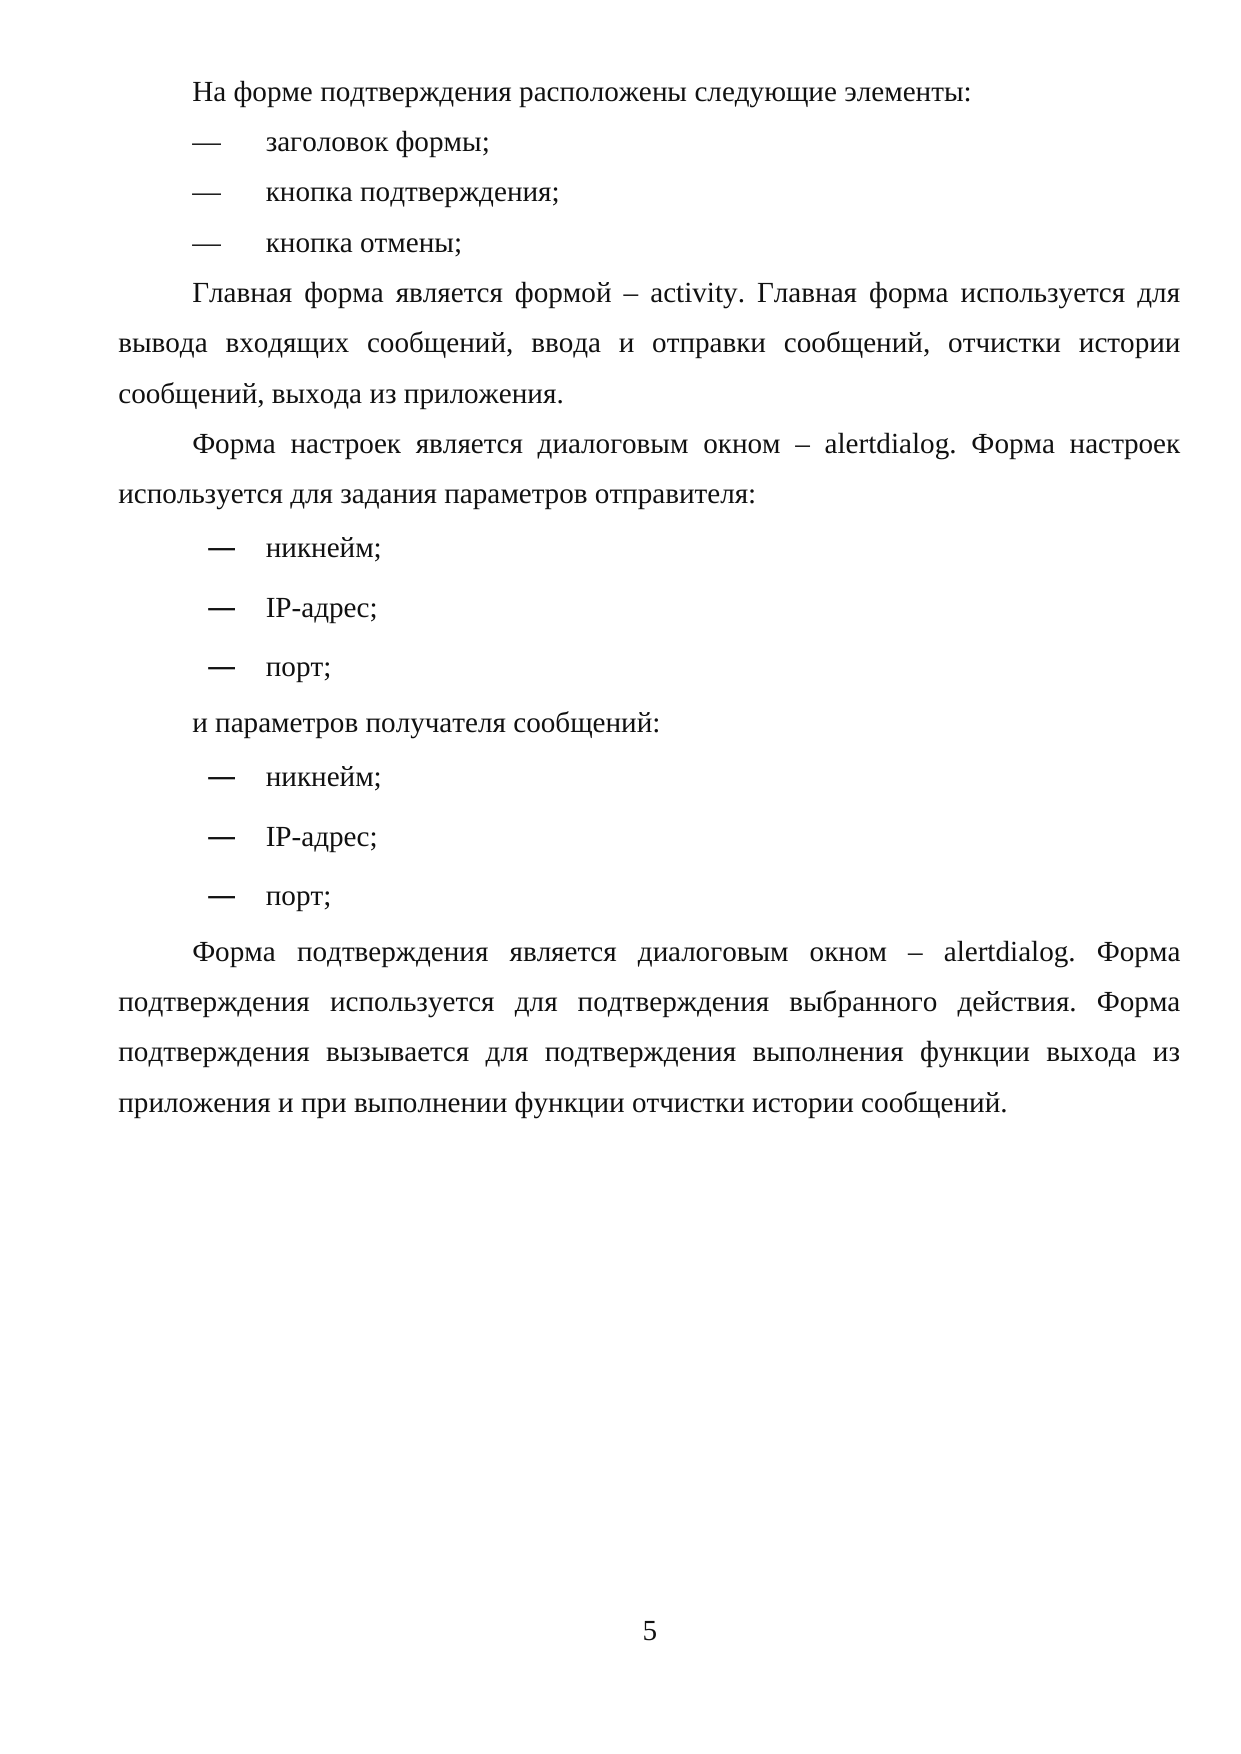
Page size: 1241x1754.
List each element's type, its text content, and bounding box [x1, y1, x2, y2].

text — кнопка отмены; [462, 225, 1181, 258]
list IP-адрес; [118, 815, 1181, 854]
text — кнопка подтверждения; [118, 174, 1181, 208]
list порт; [118, 646, 1181, 685]
list IP-адрес; [118, 586, 1181, 626]
list никнейм; [118, 527, 1181, 566]
text Форма подтверждения является диалоговым окном – alertdialog. Форма подтверждения используется для подтверждения выбранного действия. Форма подтверждения вызывается для подтверждения выполнения функции выхода из приложения и при выполнении функции отчистки истории сообщений. [118, 934, 1181, 984]
text — кнопка отмены; [118, 225, 192, 258]
text и параметров получателя сообщений: [661, 705, 1181, 739]
text и параметров получателя сообщений: [118, 705, 192, 739]
list никнейм; [118, 755, 1181, 795]
text Форма настроек является диалоговым окном – alertdialog. Форма настроек используется для задания параметров отправителя: [118, 426, 1181, 510]
text На форме подтверждения расположены следующие элементы: [118, 74, 192, 107]
text Форма подтверждения является диалоговым окном – alertdialog. Форма подтверждения используется для подтверждения выбранного действия. Форма подтверждения вызывается для подтверждения выполнения функции выхода из приложения и при выполнении функции отчистки истории сообщений. [118, 1018, 1181, 1035]
list порт; [118, 874, 1181, 914]
text Главная форма является формой – activity. Главная форма используется для вывода входящих сообщений, ввода и отправки сообщений, отчистки истории сообщений, выхода из приложения. [118, 275, 1181, 325]
text Форма подтверждения является диалоговым окном – alertdialog. Форма подтверждения используется для подтверждения выбранного действия. Форма подтверждения вызывается для подтверждения выполнения функции выхода из приложения и при выполнении функции отчистки истории сообщений. [118, 1068, 1181, 1118]
text Главная форма является формой – activity. Главная форма используется для вывода входящих сообщений, ввода и отправки сообщений, отчистки истории сообщений, выхода из приложения. [118, 359, 1181, 409]
text — заголовок формы; [118, 124, 192, 158]
text На форме подтверждения расположены следующие элементы: [979, 74, 1181, 107]
text — заголовок формы; [490, 124, 1181, 158]
